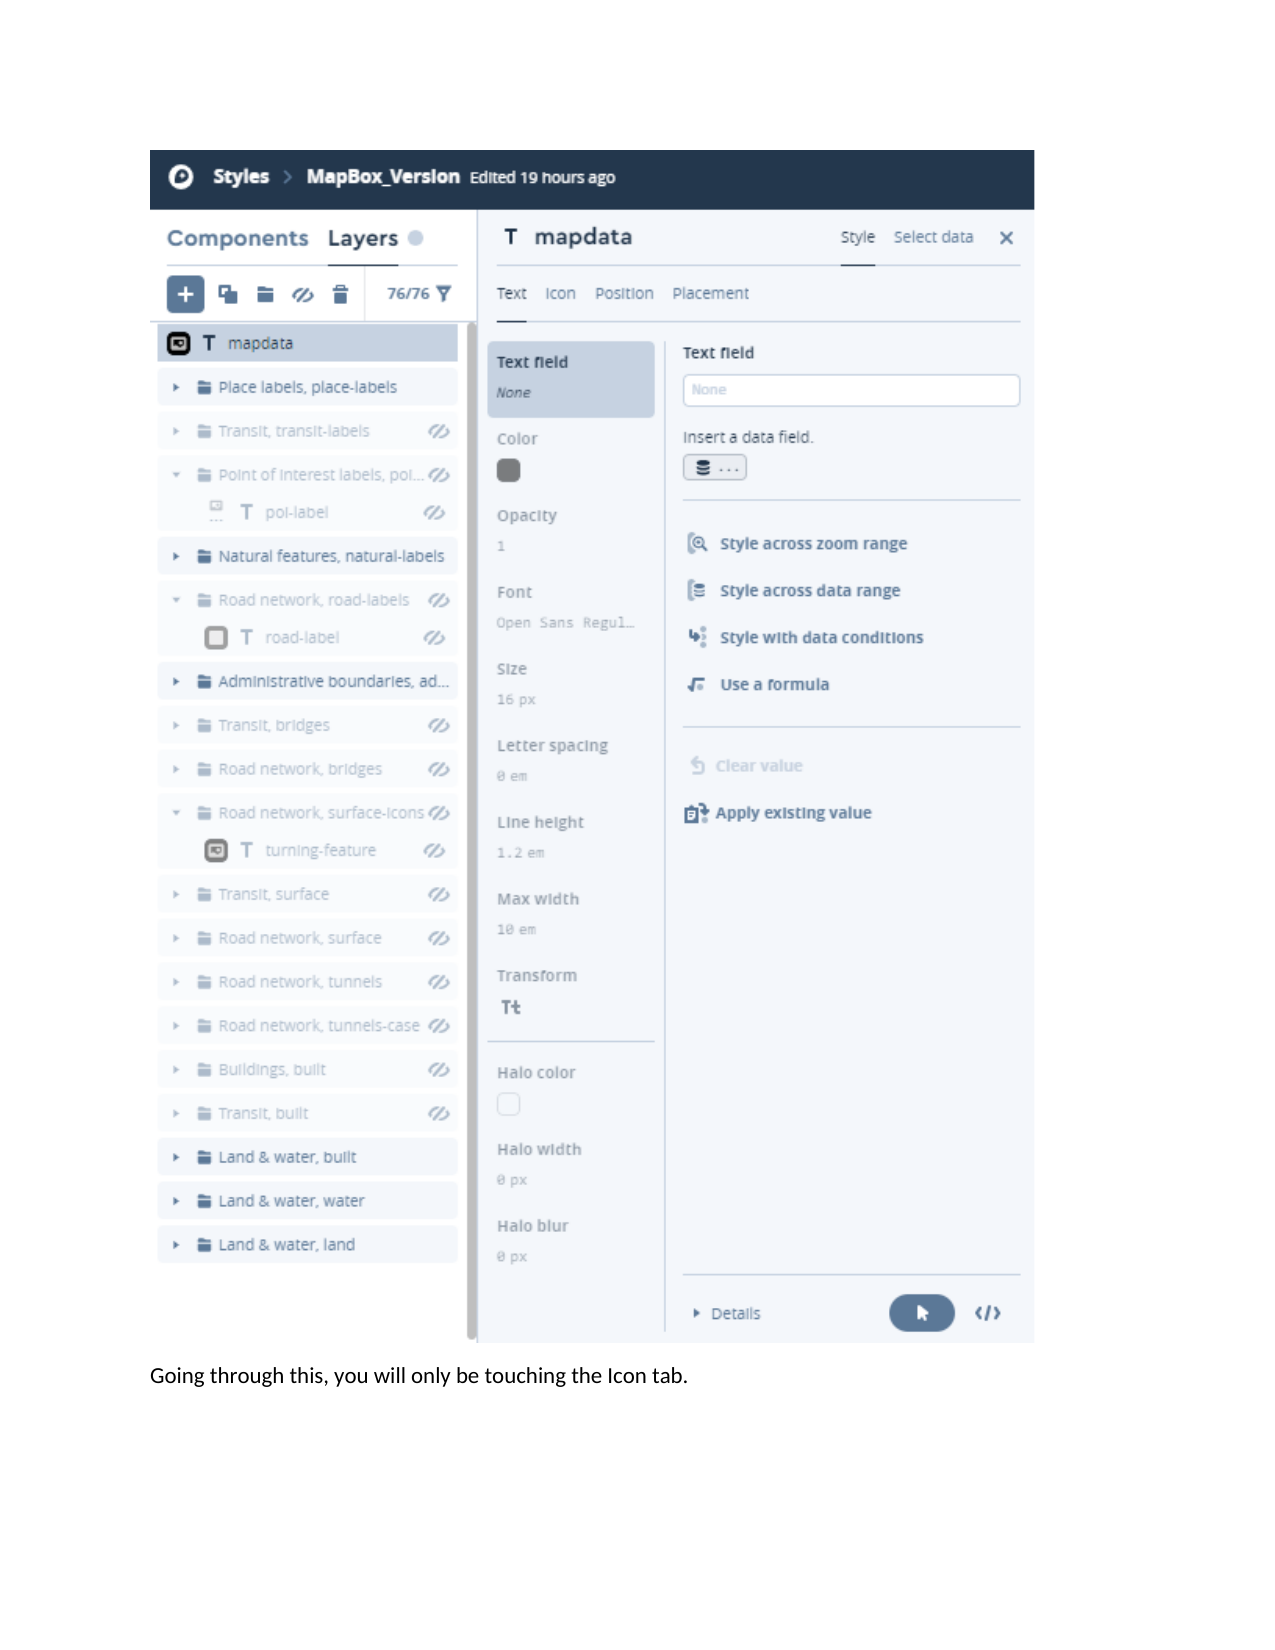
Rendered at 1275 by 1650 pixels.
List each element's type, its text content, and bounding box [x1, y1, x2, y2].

text Going through this, you will only be touching the Icon tab. [150, 1361, 1125, 1389]
